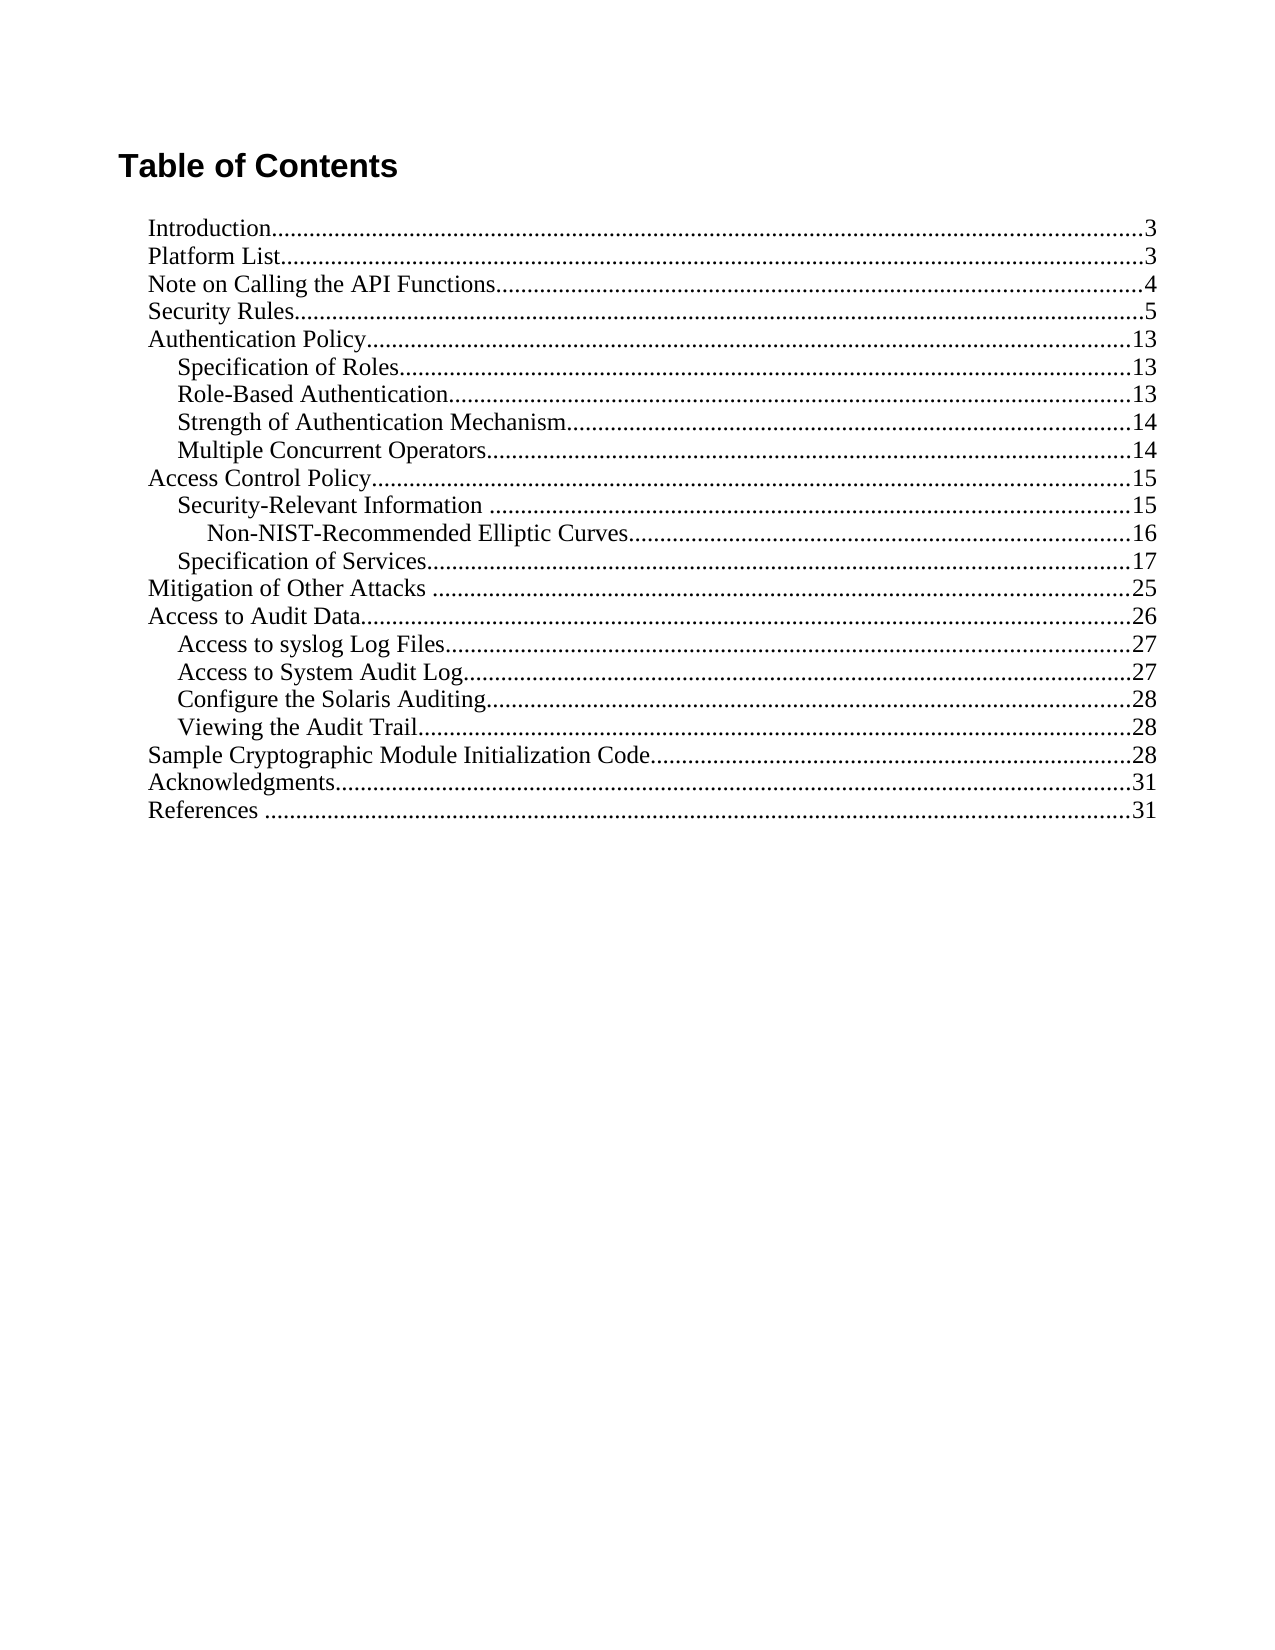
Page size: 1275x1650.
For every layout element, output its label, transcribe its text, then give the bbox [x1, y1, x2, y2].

text Multiple Concurrent Operators 14 [177, 436, 1157, 464]
text Platform List 3 [148, 242, 1157, 270]
text Sample Cryptographic Module Initialization Code 28 [148, 741, 1157, 768]
text Role-Based Authentication 13 [177, 381, 1157, 408]
text Access to Audit Data 26 [148, 602, 1157, 630]
text Access to System Audit Log 27 [177, 658, 1157, 685]
text Viewing the Audit Trail 28 [177, 713, 1157, 741]
text Mitigation of Other Attacks 25 [148, 574, 1157, 602]
text Introduction 3 [148, 214, 1157, 242]
text Specification of Services 17 [177, 547, 1157, 574]
text Specification of Roles 13 [177, 353, 1157, 381]
text Access to syslog Log Files 27 [177, 630, 1157, 658]
text Acknowledgments 31 [148, 768, 1157, 796]
text Authentication Policy 13 [148, 325, 1157, 353]
text Configure the Solaris Auditing 28 [177, 685, 1157, 713]
text Security Rules 5 [148, 297, 1157, 325]
text Security-Relevant Information 15 [177, 491, 1157, 519]
text Note on Calling the API Functions 4 [148, 270, 1157, 297]
text Access Control Policy 15 [148, 464, 1157, 491]
subtitle Table of Contents [118, 148, 1157, 185]
text References 31 [148, 796, 1157, 824]
text Strength of Authentication Mechanism 14 [177, 408, 1157, 436]
text Non-NIST-Recommended Elliptic Curves 16 [207, 519, 1157, 547]
